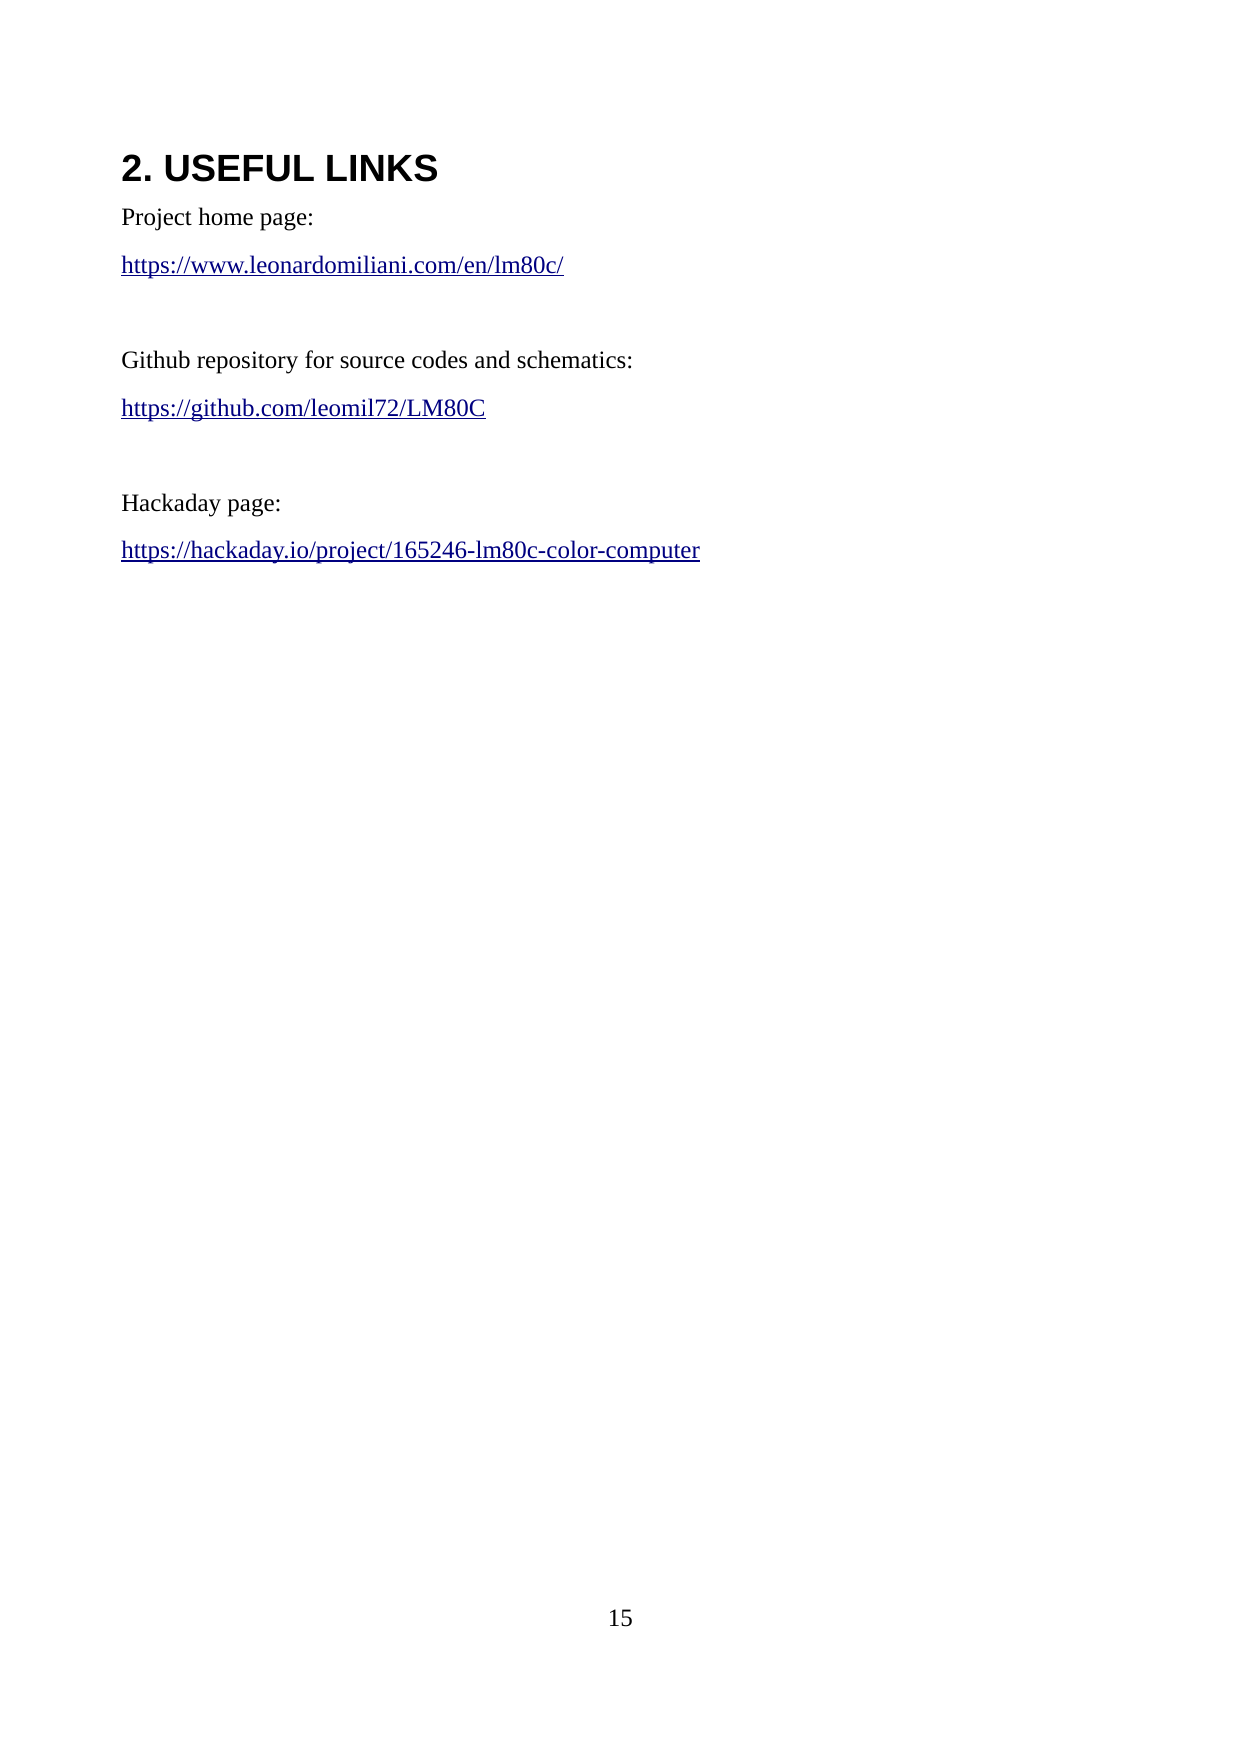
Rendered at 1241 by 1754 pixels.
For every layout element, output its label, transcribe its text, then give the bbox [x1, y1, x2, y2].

text Github repository for source codes and schematics: [121, 345, 1119, 374]
text https://www.leonardomiliani.com/en/lm80c/ [121, 250, 1119, 278]
text Hackaday page: [121, 488, 1119, 517]
text https://hackaday.io/project/165246-lm80c-color-computer [121, 535, 1119, 564]
subtitle 2. USEFUL LINKS [121, 146, 1119, 190]
text https://github.com/leomil72/LM80C [121, 393, 1119, 421]
text Project home page: [121, 202, 1119, 231]
